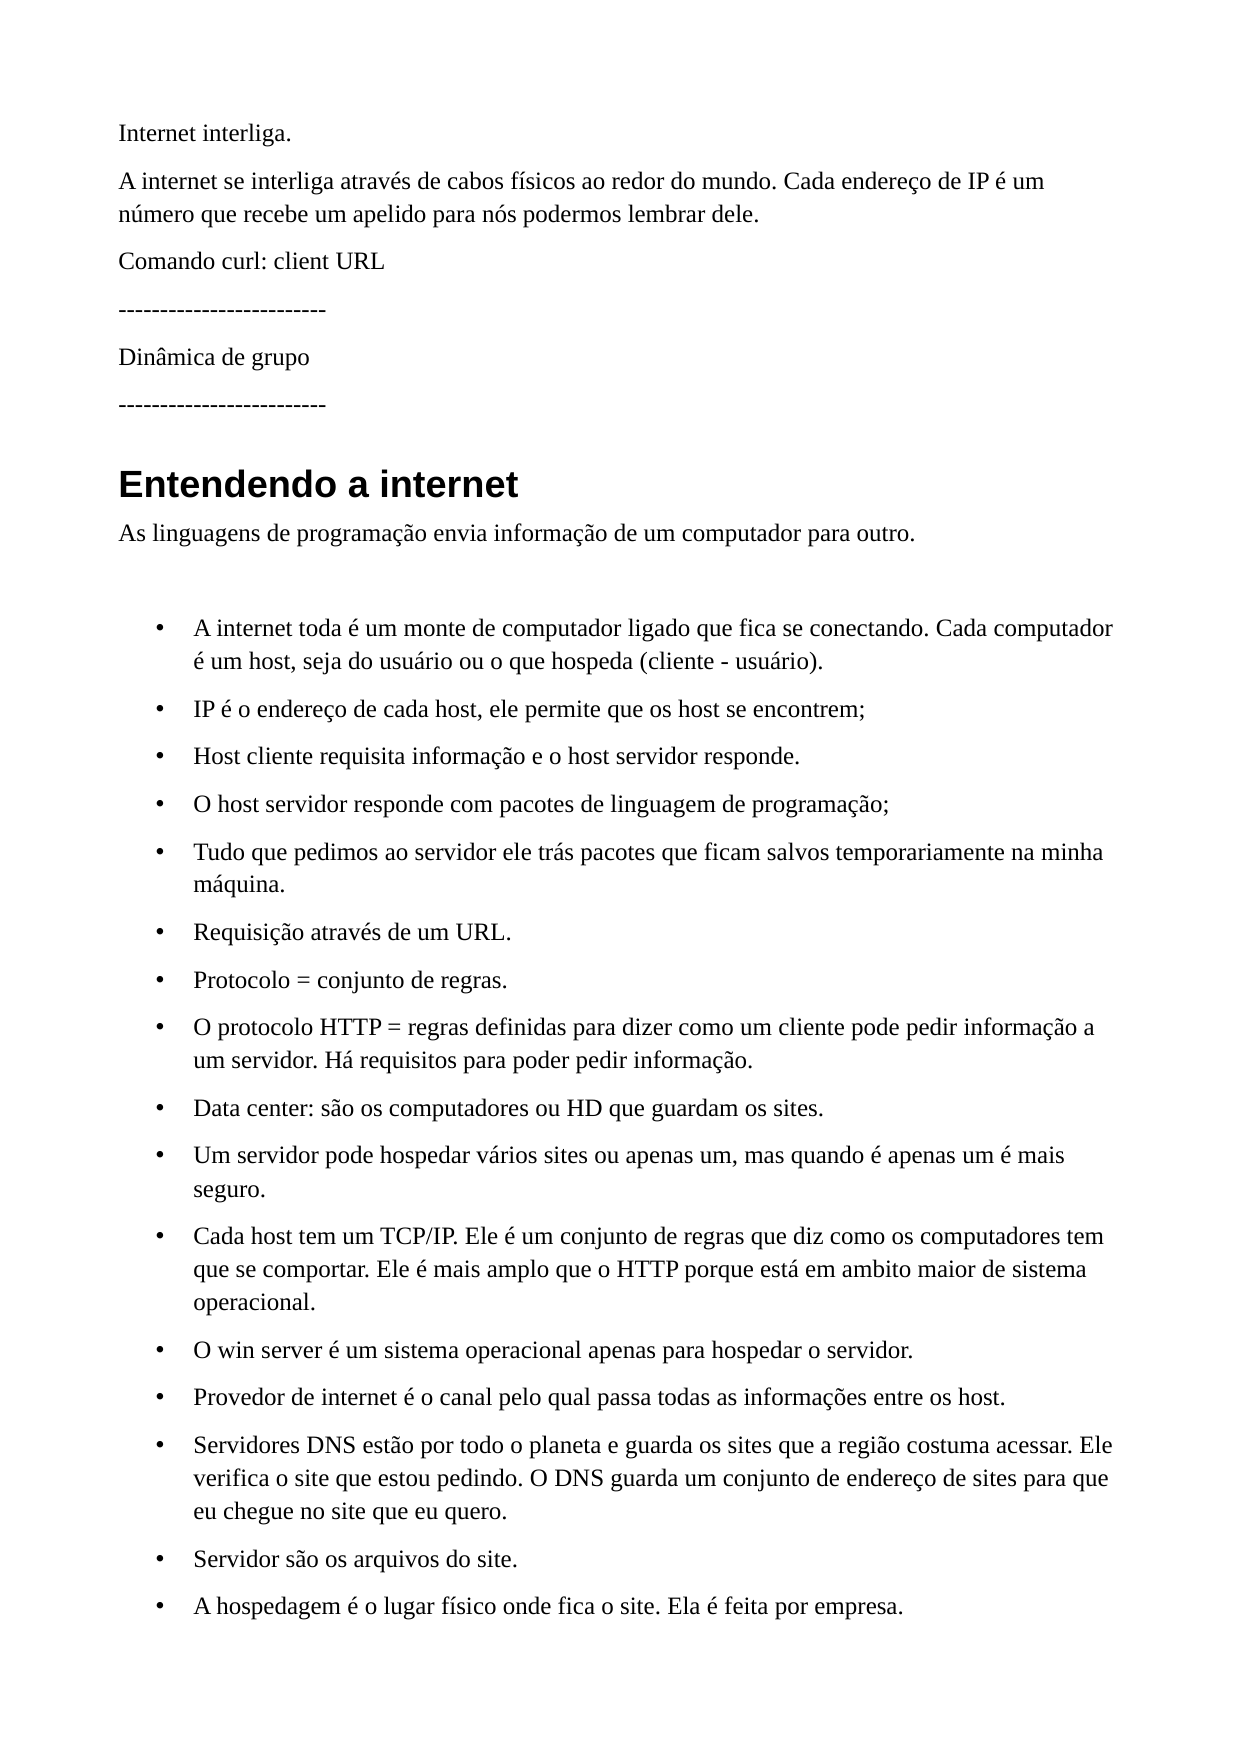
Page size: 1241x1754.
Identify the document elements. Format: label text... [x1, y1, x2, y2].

list IP é o endereço de cada host, ele permite que os host se encontrem; [156, 694, 1122, 722]
list O protocolo HTTP = regras definidas para dizer como um cliente pode pedir informação a um servidor. Há requisitos para poder pedir informação. [156, 1012, 1122, 1074]
list Servidores DNS estão por todo o planeta e guarda os sites que a região costuma acessar. Ele verifica o site que estou pedindo. O DNS guarda um conjunto de endereço de sites para que eu chegue no site que eu quero. [156, 1430, 1122, 1525]
list Requisição através de um URL. [156, 917, 1122, 946]
list O win server é um sistema operacional apenas para hospedar o servidor. [156, 1335, 1122, 1364]
list Tudo que pedimos ao servidor ele trás pacotes que ficam salvos temporariamente na minha máquina. [156, 837, 1122, 898]
text ------------------------- [118, 389, 1122, 418]
list A hospedagem é o lugar físico onde fica o site. Ela é feita por empresa. [156, 1591, 1122, 1620]
list O host servidor responde com pacotes de linguagem de programação; [156, 789, 1122, 818]
text As linguagens de programação envia informação de um computador para outro. [118, 518, 1122, 547]
text Comando curl: client URL [118, 246, 1122, 275]
text Internet interliga. [118, 118, 1122, 147]
subtitle Entendendo a internet [118, 462, 1122, 505]
list Um servidor pode hospedar vários sites ou apenas um, mas quando é apenas um é mais seguro. [156, 1141, 1122, 1202]
list Data center: são os computadores ou HD que guardam os sites. [156, 1093, 1122, 1122]
list A internet toda é um monte de computador ligado que fica se conectando. Cada computador é um host, seja do usuário ou o que hospeda (cliente - usuário). [156, 613, 1122, 675]
list Protocolo = conjunto de regras. [156, 965, 1122, 993]
list Servidor são os arquivos do site. [156, 1544, 1122, 1572]
text A internet se interliga através de cabos físicos ao redor do mundo. Cada endereço de IP é um número que recebe um apelido para nós podermos lembrar dele. [118, 166, 1122, 227]
list Host cliente requisita informação e o host servidor responde. [156, 741, 1122, 770]
text Dinâmica de grupo [118, 342, 1122, 370]
list Cada host tem um TCP/IP. Ele é um conjunto de regras que diz como os computadores tem que se comportar. Ele é mais amplo que o HTTP porque está em ambito maior de sistema operacional. [156, 1221, 1122, 1316]
list Provedor de internet é o canal pelo qual passa todas as informações entre os host. [156, 1382, 1122, 1411]
text ------------------------- [118, 294, 1122, 323]
